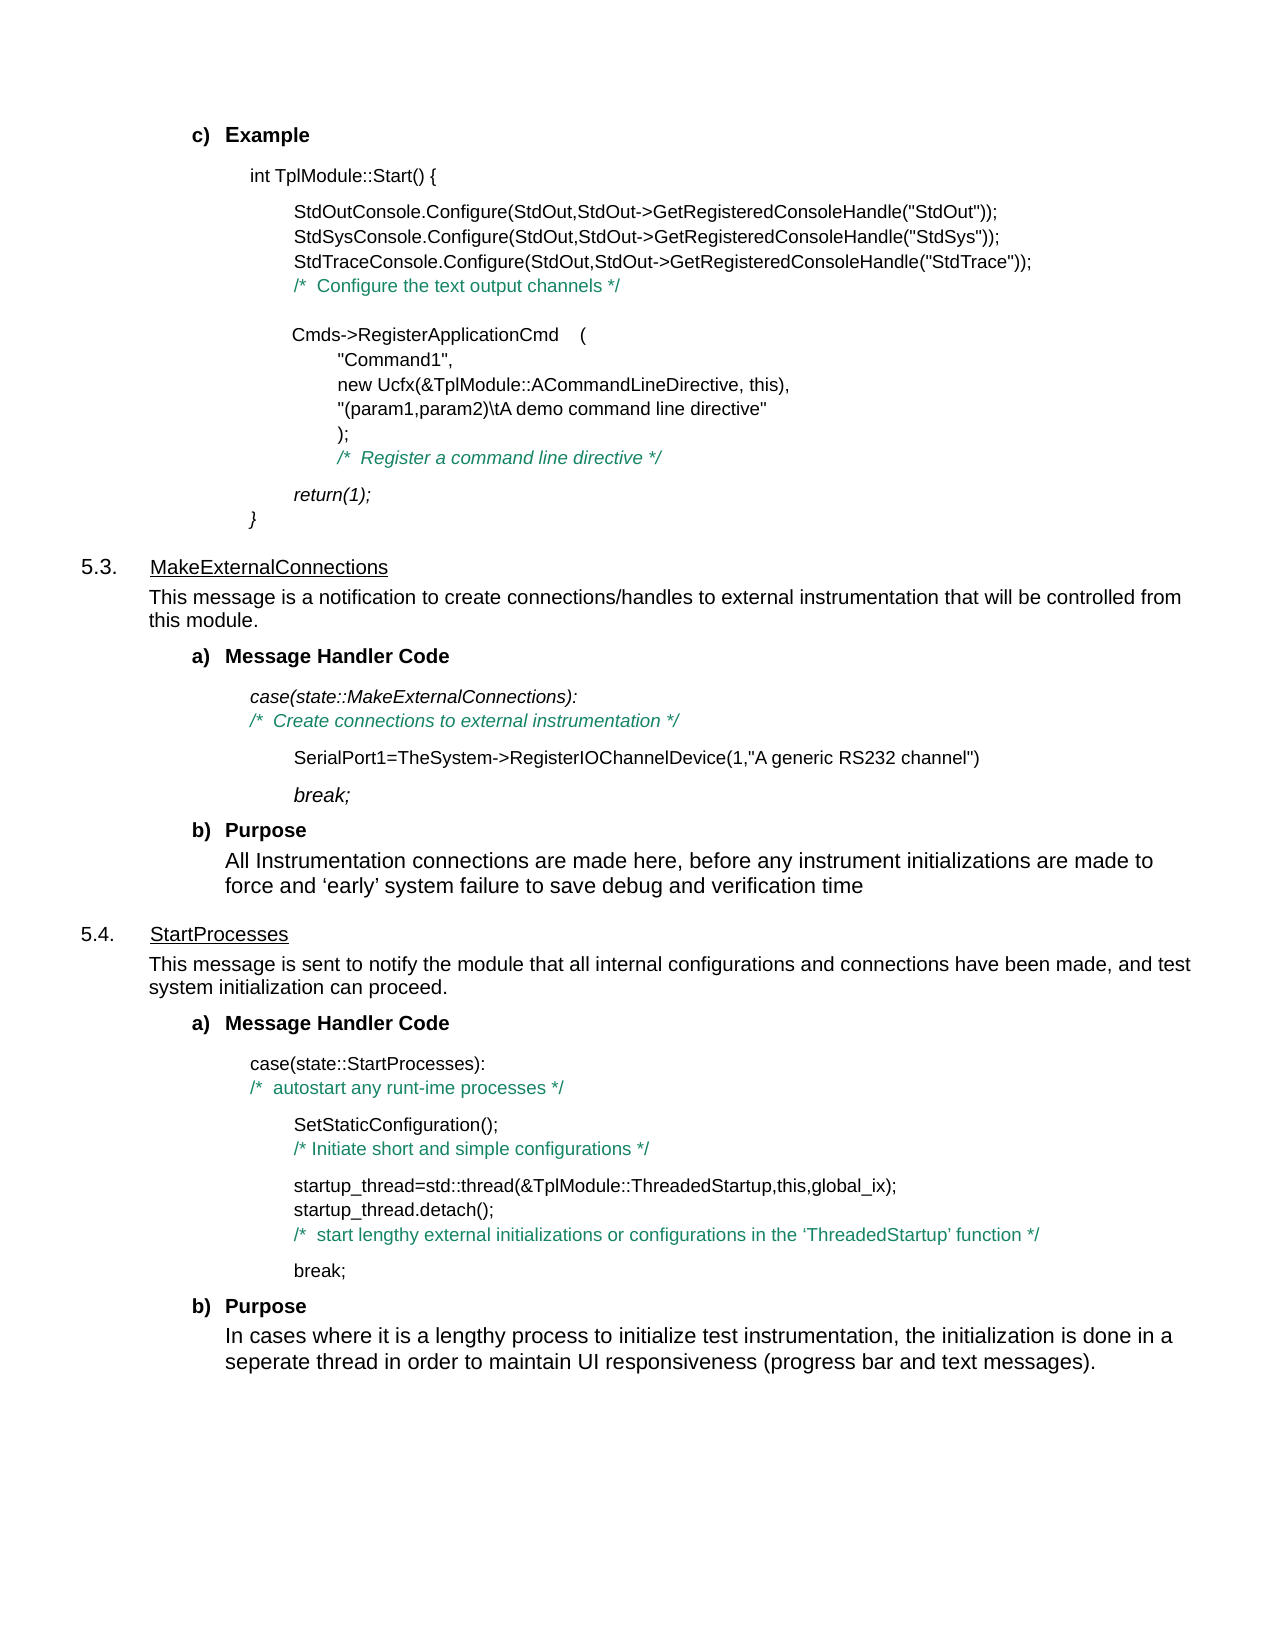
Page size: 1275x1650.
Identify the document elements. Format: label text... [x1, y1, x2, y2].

text SetStaticConfiguration(); [294, 1113, 1200, 1135]
subtitle Purpose [186, 1294, 1200, 1317]
subtitle MakeExternalConnections [75, 554, 1200, 579]
text break; [294, 1260, 1200, 1282]
text ); [337, 422, 1200, 444]
text startup_thread=std::thread(&TplModule::ThreadedStartup,this,global_ix); [294, 1174, 1200, 1196]
text /* Initiate short and simple configurations */ [294, 1138, 1200, 1159]
text /* start lengthy external initializations or configurations in the ‘ThreadedStartup’ function */ [294, 1224, 1200, 1245]
subtitle Message Handler Code [186, 1011, 1200, 1034]
text StdOutConsole.Configure(StdOut,StdOut->GetRegisteredConsoleHandle("StdOut")); [294, 201, 1200, 223]
text /* Create connections to external instrumentation */ [119, 710, 1200, 732]
text StdSysConsole.Configure(StdOut,StdOut->GetRegisteredConsoleHandle("StdSys")); [294, 226, 1200, 247]
text /* autostart any runt-ime processes */ [250, 1077, 1200, 1098]
text /* Register a command line directive */ [337, 447, 1200, 469]
text int TplModule::Start() { [250, 165, 1200, 186]
text /* Configure the text output channels */ [294, 275, 1200, 297]
text StdTraceConsole.Configure(StdOut,StdOut->GetRegisteredConsoleHandle("StdTrace")); [294, 250, 1200, 272]
text break; [294, 783, 1200, 807]
text "(param1,param2)\tA demo command line directive" [337, 398, 1200, 419]
text new Ucfx(&TplModule::ACommandLineDirective, this), [337, 373, 1200, 395]
text startup_thread.detach(); [294, 1199, 1200, 1221]
text } [250, 508, 1200, 530]
text All Instrumentation connections are made here, before any instrument initializations are made to force and ‘early’ system failure to save debug and verification time [225, 848, 1200, 898]
text "Command1", [337, 349, 1200, 370]
text In cases where it is a lengthy process to initialize test instrumentation, the initialization is done in a seperate thread in order to maintain UI responsiveness (progress bar and text messages). [225, 1323, 1200, 1374]
text return(1); [294, 484, 1200, 505]
text This message is sent to notify the module that all internal configurations and connections have been made, and test system initialization can proceed. [148, 952, 1200, 999]
text SerialPort1=TheSystem->RegisterIOChannelDevice(1,"A generic RS232 channel") [294, 747, 1200, 768]
text case(state::MakeExternalConnections): [250, 685, 1200, 707]
text Cmds->RegisterApplicationCmd ( [250, 324, 1200, 346]
text This message is a notification to create connections/handles to external instrumentation that will be controlled from this module. [148, 585, 1200, 632]
subtitle StartProcesses [75, 922, 1200, 946]
text case(state::StartProcesses): [250, 1052, 1200, 1074]
subtitle Message Handler Code [186, 644, 1200, 667]
subtitle Purpose [186, 818, 1200, 842]
subtitle Example [186, 121, 1200, 147]
